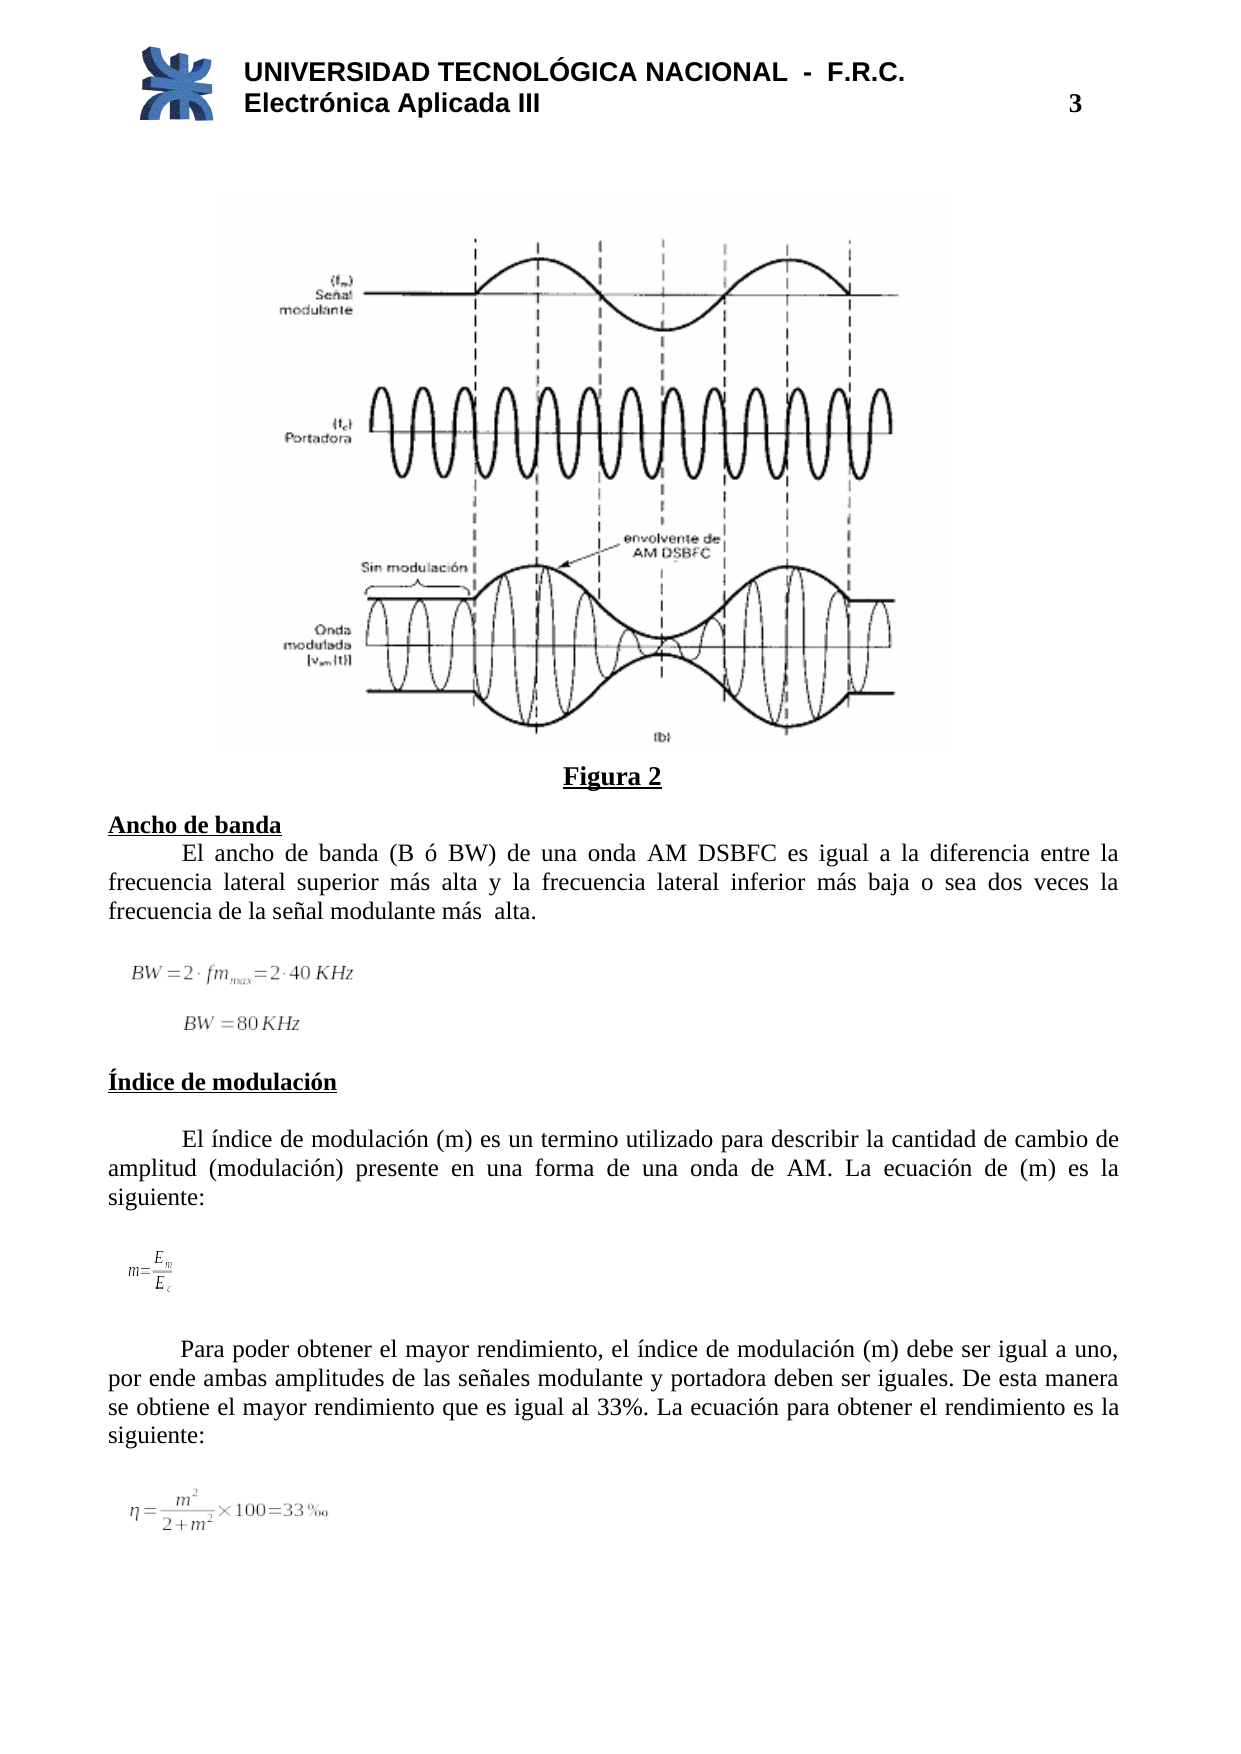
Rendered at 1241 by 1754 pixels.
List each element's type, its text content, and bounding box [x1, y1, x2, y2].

text El índice de modulación (m) es un termino utilizado para describir la cantidad de cambio de amplitud (modulación) presente en una forma de una onda de AM. La ecuación de (m) es la siguiente: [108, 1124, 1120, 1210]
text El ancho de banda (B ó BW) de una onda AM DSBFC es igual a la diferencia entre la frecuencia lateral superior más alta y la frecuencia lateral inferior más baja o sea dos veces la frecuencia de la señal modulante más alta. [108, 838, 1120, 925]
picture [134, 45, 215, 122]
text Ancho de banda [108, 810, 1120, 838]
text Para poder obtener el mayor rendimiento, el índice de modulación (m) debe ser igual a uno, por ende ambas amplitudes de las señales modulante y portadora deben ser iguales. De esta manera se obtiene el mayor rendimiento que es igual al 33%. La ecuación para obtener el rendimiento es la siguiente: [108, 1334, 1120, 1449]
picture [216, 193, 950, 751]
text Índice de modulación [108, 1067, 1120, 1095]
